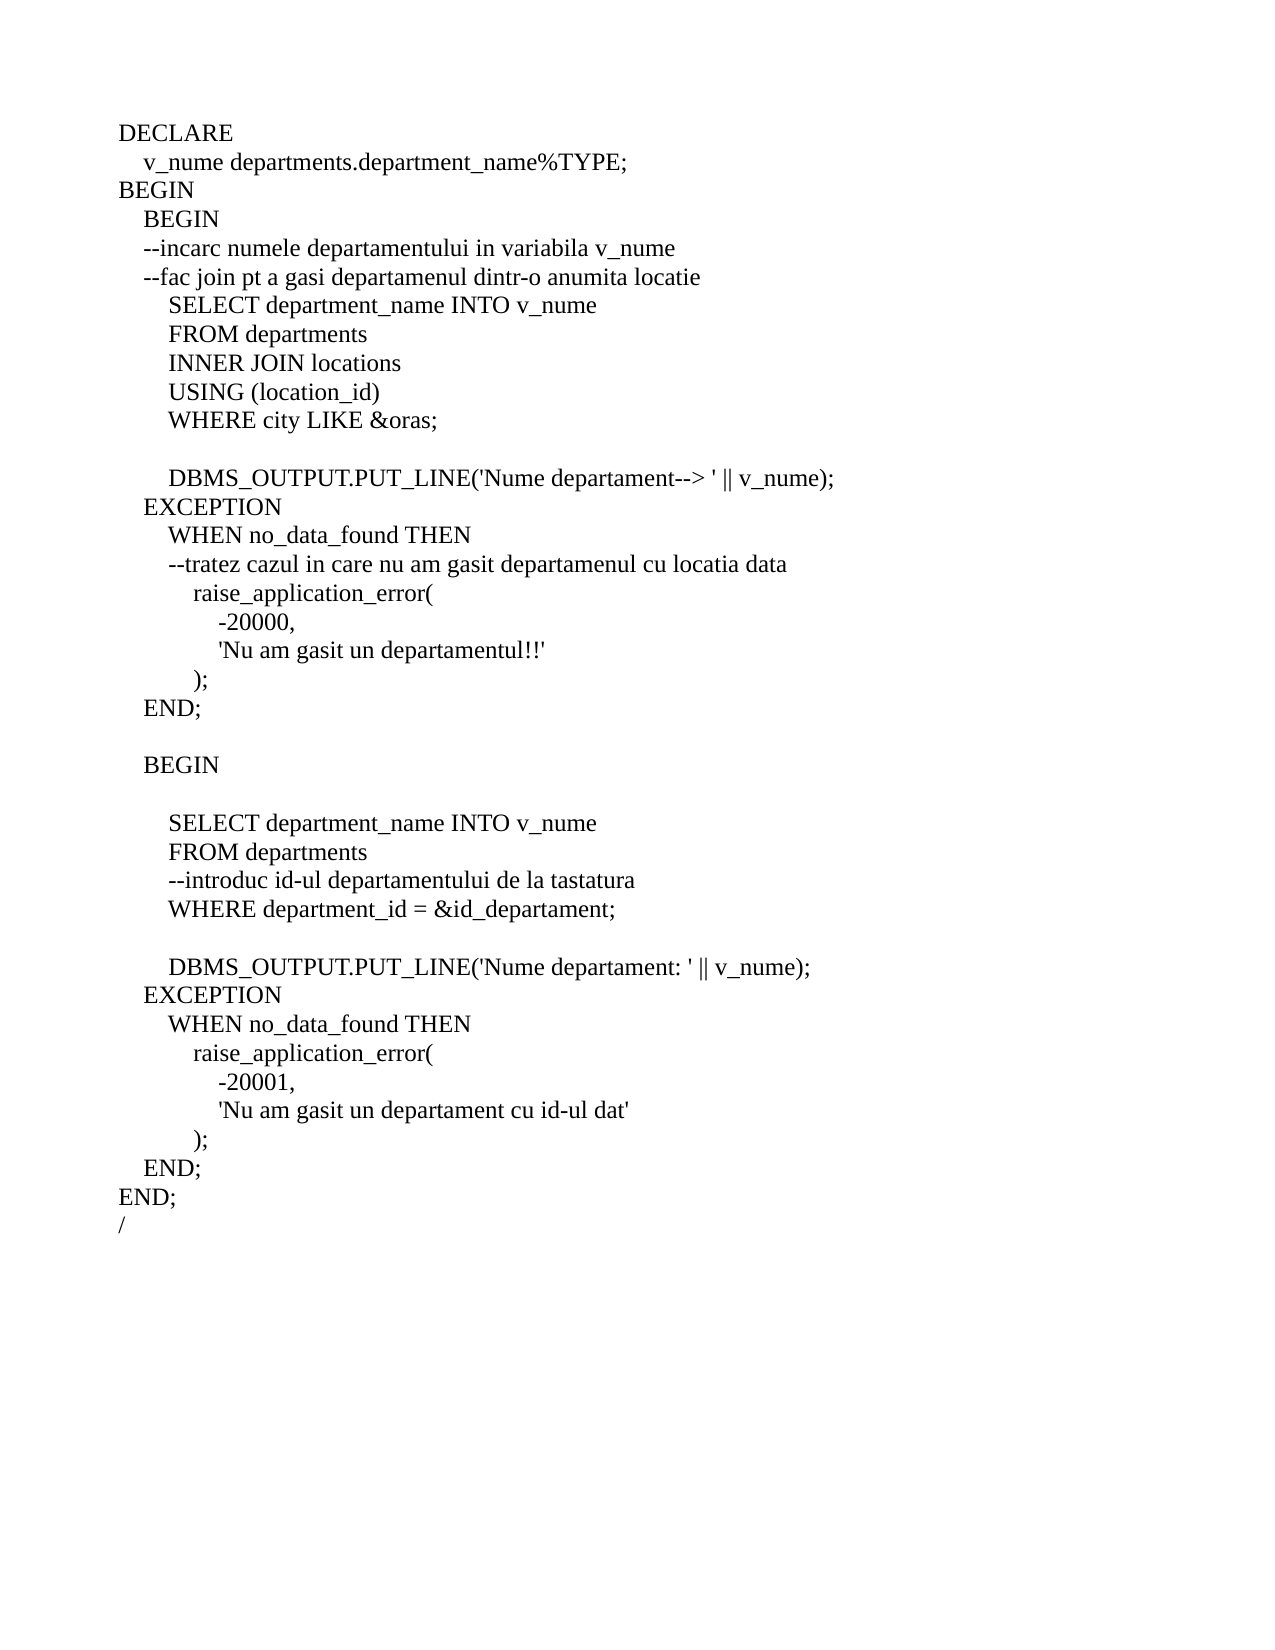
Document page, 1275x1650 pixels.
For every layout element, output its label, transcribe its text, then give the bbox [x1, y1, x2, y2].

text BEGIN [118, 176, 1157, 204]
text --introduc id-ul departamentului de la tastatura [118, 866, 1157, 894]
text FROM departments [118, 837, 1157, 866]
text 'Nu am gasit un departament cu id-ul dat' [118, 1096, 1157, 1124]
text FROM departments [118, 319, 1157, 348]
text --tratez cazul in care nu am gasit departamenul cu locatia data [118, 549, 1157, 578]
text ); [118, 1124, 1157, 1153]
text v_nume departments.department_name%TYPE; [118, 147, 1157, 176]
text 'Nu am gasit un departamentul!!' [118, 636, 1157, 664]
text WHERE department_id = &id_departament; [118, 894, 1157, 923]
text SELECT department_name INTO v_nume [118, 291, 1157, 319]
text EXCEPTION [118, 492, 1157, 521]
text DBMS_OUTPUT.PUT_LINE('Nume departament--> ' || v_nume); [118, 463, 1157, 492]
text END; [118, 693, 1157, 722]
text -20000, [118, 607, 1157, 636]
text raise_application_error( [118, 578, 1157, 607]
text WHEN no_data_found THEN [118, 521, 1157, 549]
text --incarc numele departamentului in variabila v_nume [118, 233, 1157, 262]
text USING (location_id) [118, 377, 1157, 406]
text INNER JOIN locations [118, 348, 1157, 377]
text -20001, [118, 1067, 1157, 1096]
text DECLARE [118, 118, 1157, 147]
text EXCEPTION [118, 981, 1157, 1009]
text BEGIN [118, 204, 1157, 233]
text BEGIN [118, 751, 1157, 779]
text / [118, 1211, 1157, 1239]
text SELECT department_name INTO v_nume [118, 808, 1157, 837]
text END; [118, 1153, 1157, 1182]
text END; [118, 1182, 1157, 1211]
text WHERE city LIKE &oras; [118, 406, 1157, 434]
text --fac join pt a gasi departamenul dintr-o anumita locatie [118, 262, 1157, 291]
text ); [118, 664, 1157, 693]
text DBMS_OUTPUT.PUT_LINE('Nume departament: ' || v_nume); [118, 952, 1157, 981]
text WHEN no_data_found THEN [118, 1009, 1157, 1038]
text raise_application_error( [118, 1038, 1157, 1067]
